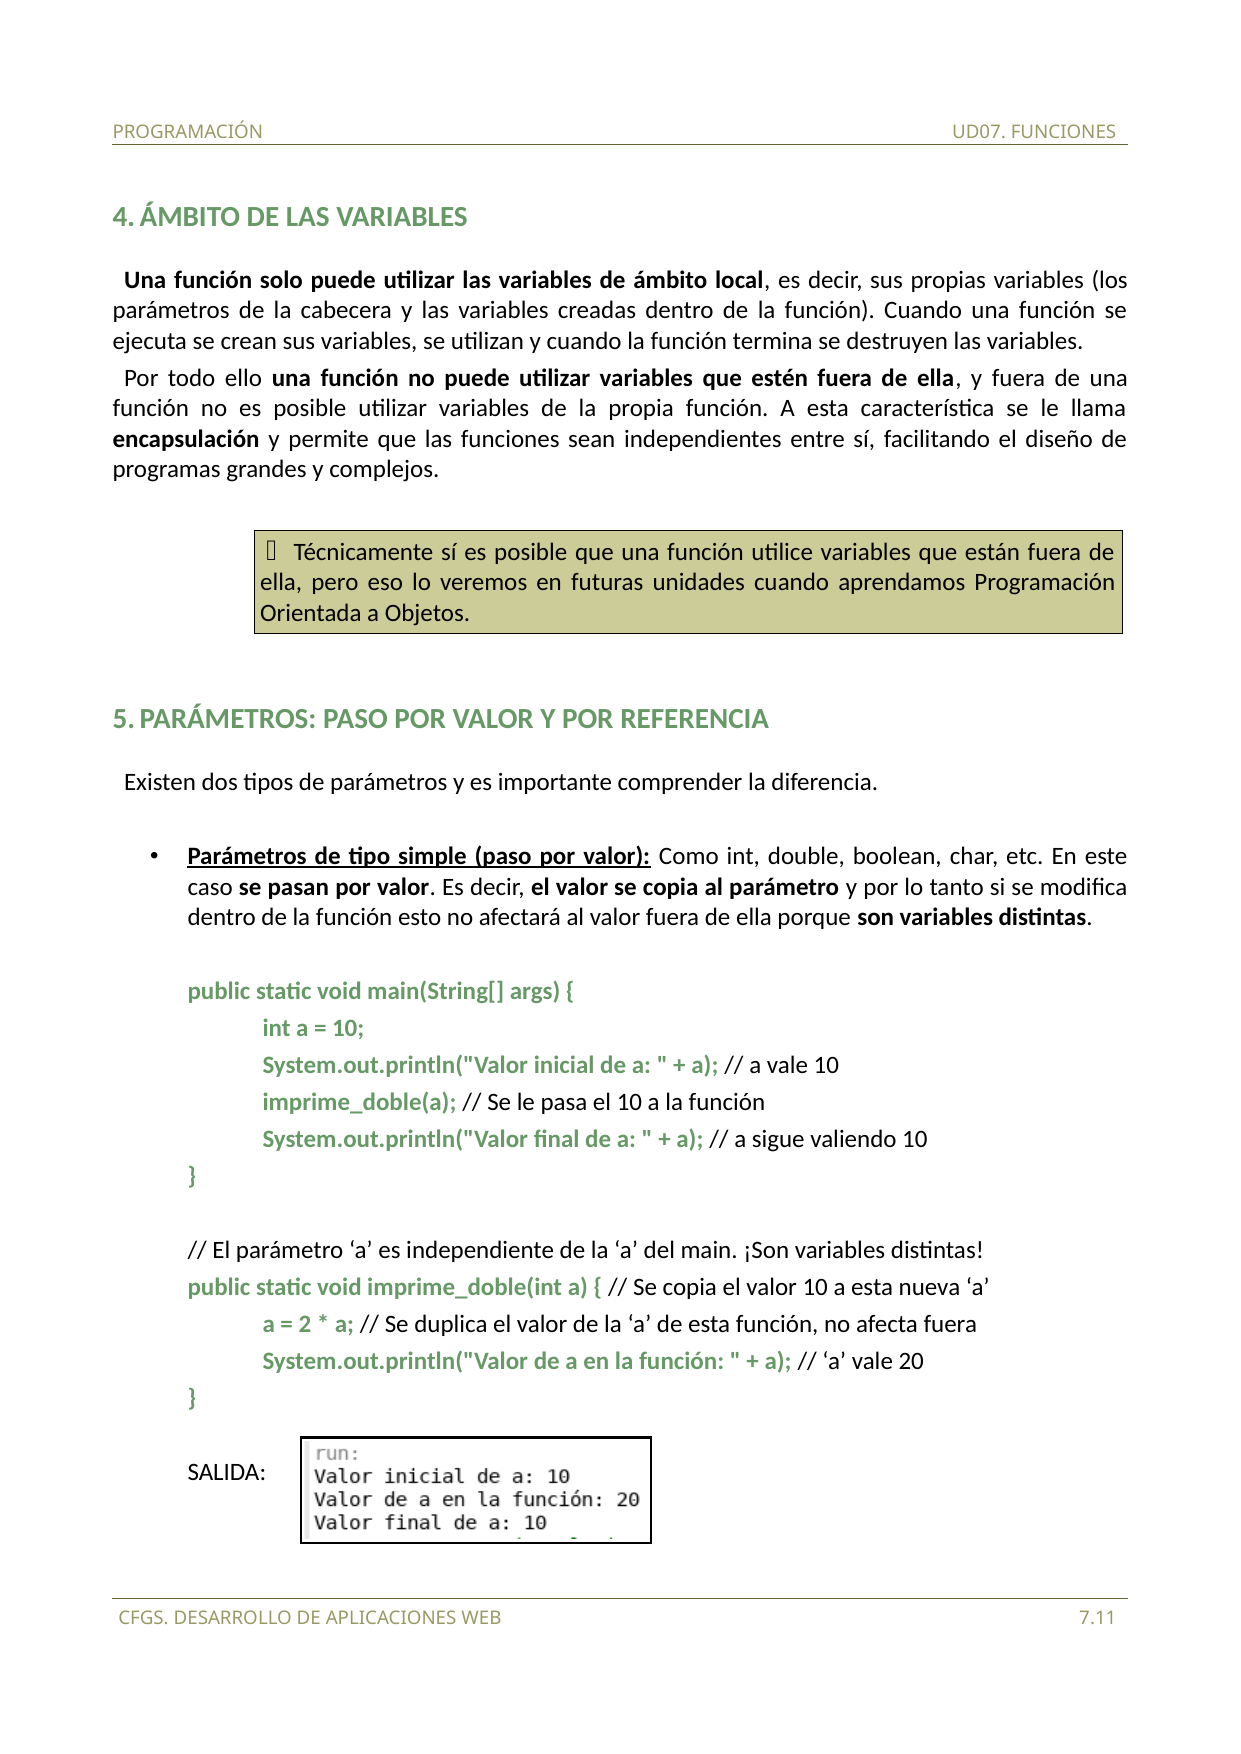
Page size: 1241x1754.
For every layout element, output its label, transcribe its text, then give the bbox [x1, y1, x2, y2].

subtitle Parámetros: Paso por valor y por referencia [112, 701, 1128, 736]
text System.out.println("Valor de a en la función: " + a); // ‘a’ vale 20 [112, 1345, 1128, 1376]
subtitle Ámbito de las variables [112, 198, 1128, 234]
text SALIDA: [112, 1456, 299, 1486]
text // El parámetro ‘a’ es independiente de la ‘a’ del main. ¡Son variables distintas! [112, 1234, 1128, 1264]
text } [112, 1160, 1128, 1191]
text int a = 10; [112, 1012, 1128, 1043]
text Una función solo puede utilizar las variables de ámbito local, es decir, sus propias variables (los parámetros de la cabecera y las variables creadas dentro de la función). Cuando una función se ejecuta se crean sus variables, se utilizan y cuando la función termina se destruyen las variables. [112, 264, 1128, 355]
text System.out.println("Valor inicial de a: " + a); // a vale 10 [112, 1049, 1128, 1080]
picture [304, 1441, 647, 1539]
text Existen dos tipos de parámetros y es importante comprender la diferencia. [112, 766, 1128, 797]
text } [112, 1382, 1128, 1412]
text imprime_doble(a); // Se le pasa el 10 a la función [112, 1086, 1128, 1117]
text  Técnicamente sí es posible que una función utilice variables que están fuera de ella, pero eso lo veremos en futuras unidades cuando aprendamos Programación Orientada a Objetos. [255, 531, 1122, 633]
text [652, 1456, 1128, 1486]
text public static void main(String[] args) { [112, 975, 1128, 1006]
text System.out.println("Valor final de a: " + a); // a sigue valiendo 10 [112, 1123, 1128, 1154]
text a = 2 * a; // Se duplica el valor de la ‘a’ de esta función, no afecta fuera [112, 1308, 1128, 1338]
list Parámetros de tipo simple (paso por valor): Como int, double, boolean, char, etc. En este caso se pasan por valor. Es decir, el valor se copia al parámetro y por lo tanto si se modifica dentro de la función esto no afectará al valor fuera de ella porque son variables distintas. [150, 840, 1128, 932]
text Por todo ello una función no puede utilizar variables que estén fuera de ella, y fuera de una función no es posible utilizar variables de la propia función. A esta característica se le llama encapsulación y permite que las funciones sean independientes entre sí, facilitando el diseño de programas grandes y complejos. [112, 362, 1128, 484]
text public static void imprime_doble(int a) { // Se copia el valor 10 a esta nueva ‘a’ [112, 1271, 1128, 1302]
